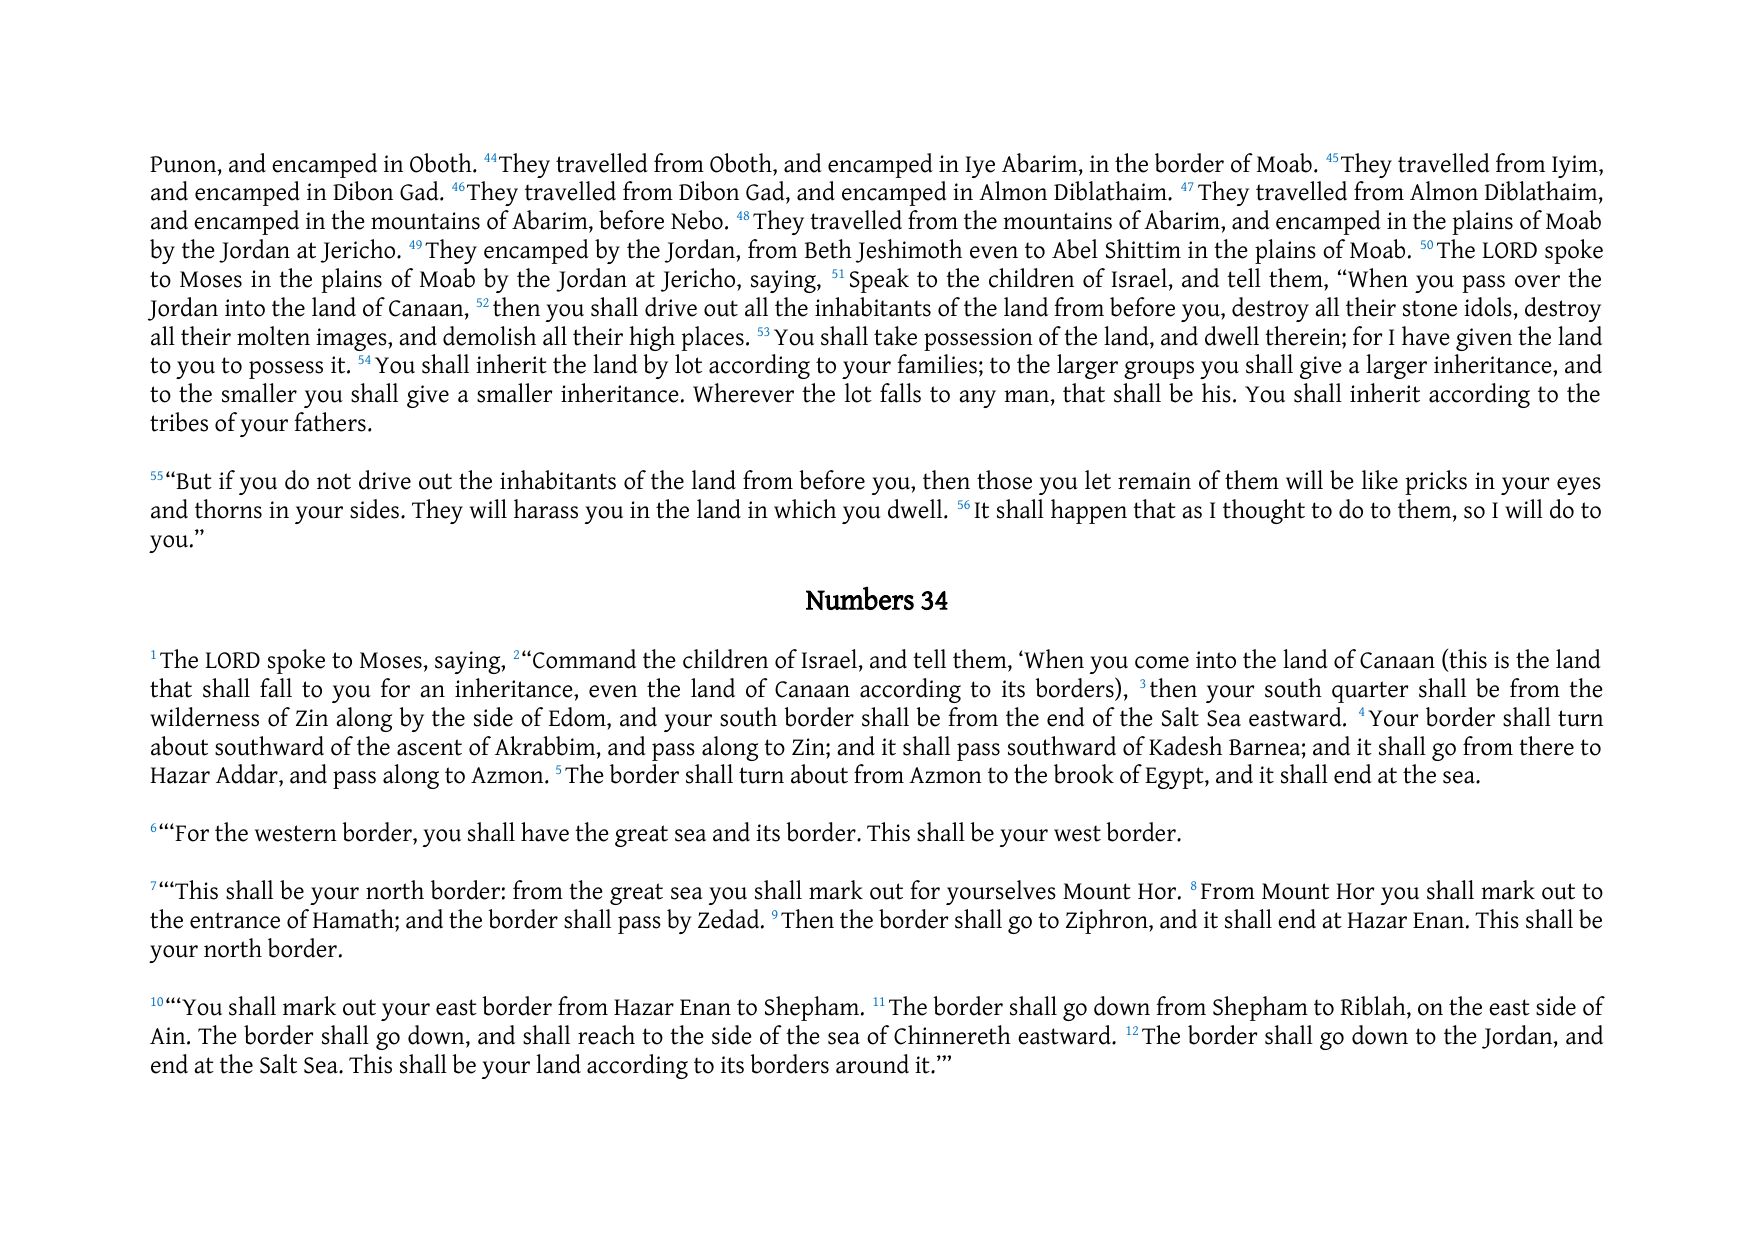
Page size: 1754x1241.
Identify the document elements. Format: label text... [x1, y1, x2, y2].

text 55 “But if you do not drive out the inhabitants of the land from before you, then those you let remain of them will be like pricks in your eyes and thorns in your sides. They will harass you in the land in which you dwell. 56 It shall happen that as I thought to do to them, so I will do to you.” [150, 468, 1604, 554]
text 1 The LORD spoke to Moses, saying, 2 “Command the children of Israel, and tell them, ‘When you come into the land of Canaan (this is the land that shall fall to you for an inheritance, even the land of Canaan according to its borders), 3 then your south quarter shall be from the wilderness of Zin along by the side of Edom, and your south border shall be from the end of the Salt Sea eastward. 4 Your border shall turn about southward of the ascent of Akrabbim, and pass along to Zin; and it shall pass southward of Kadesh Barnea; and it shall go from there to Hazar Addar, and pass along to Azmon. 5 The border shall turn about from Azmon to the brook of Egypt, and it shall end at the sea. [150, 646, 1604, 791]
text Punon, and encamped in Oboth. 44 They travelled from Oboth, and encamped in Iye Abarim, in the border of Moab. 45 They travelled from Iyim, and encamped in Dibon Gad. 46 They travelled from Dibon Gad, and encamped in Almon Diblathaim. 47 They travelled from Almon Diblathaim, and encamped in the mountains of Abarim, before Nebo. 48 They travelled from the mountains of Abarim, and encamped in the plains of Moab by the Jordan at Jericho. 49 They encamped by the Jordan, from Beth Jeshimoth even to Abel Shittim in the plains of Moab. 50 The LORD spoke to Moses in the plains of Moab by the Jordan at Jericho, saying, 51 Speak to the children of Israel, and tell them, “When you pass over the Jordan into the land of Canaan, 52 then you shall drive out all the inhabitants of the land from before you, destroy all their stone idols, destroy all their molten images, and demolish all their high places. 53 You shall take possession of the land, and dwell therein; for I have given the land to you to possess it. 54 You shall inherit the land by lot according to your families; to the larger groups you shall give a larger inheritance, and to the smaller you shall give a smaller inheritance. Wherever the lot falls to any man, that shall be his. You shall inherit according to the tribes of your fathers. [150, 150, 1604, 438]
text Numbers 34 [150, 583, 1604, 617]
text 7 “‘This shall be your north border: from the great sea you shall mark out for yourselves Mount Hor. 8 From Mount Hor you shall mark out to the entrance of Hamath; and the border shall pass by Zedad. 9 Then the border shall go to Ziphron, and it shall end at Hazar Enan. This shall be your north border. [150, 878, 1604, 964]
text 10 “‘You shall mark out your east border from Hazar Enan to Shepham. 11 The border shall go down from Shepham to Riblah, on the east side of Ain. The border shall go down, and shall reach to the side of the sea of Chinnereth eastward. 12 The border shall go down to the Jordan, and end at the Salt Sea. This shall be your land according to its borders around it.’” [150, 993, 1604, 1080]
text 6 “‘For the western border, you shall have the great sea and its border. This shall be your west border. [150, 820, 1604, 849]
